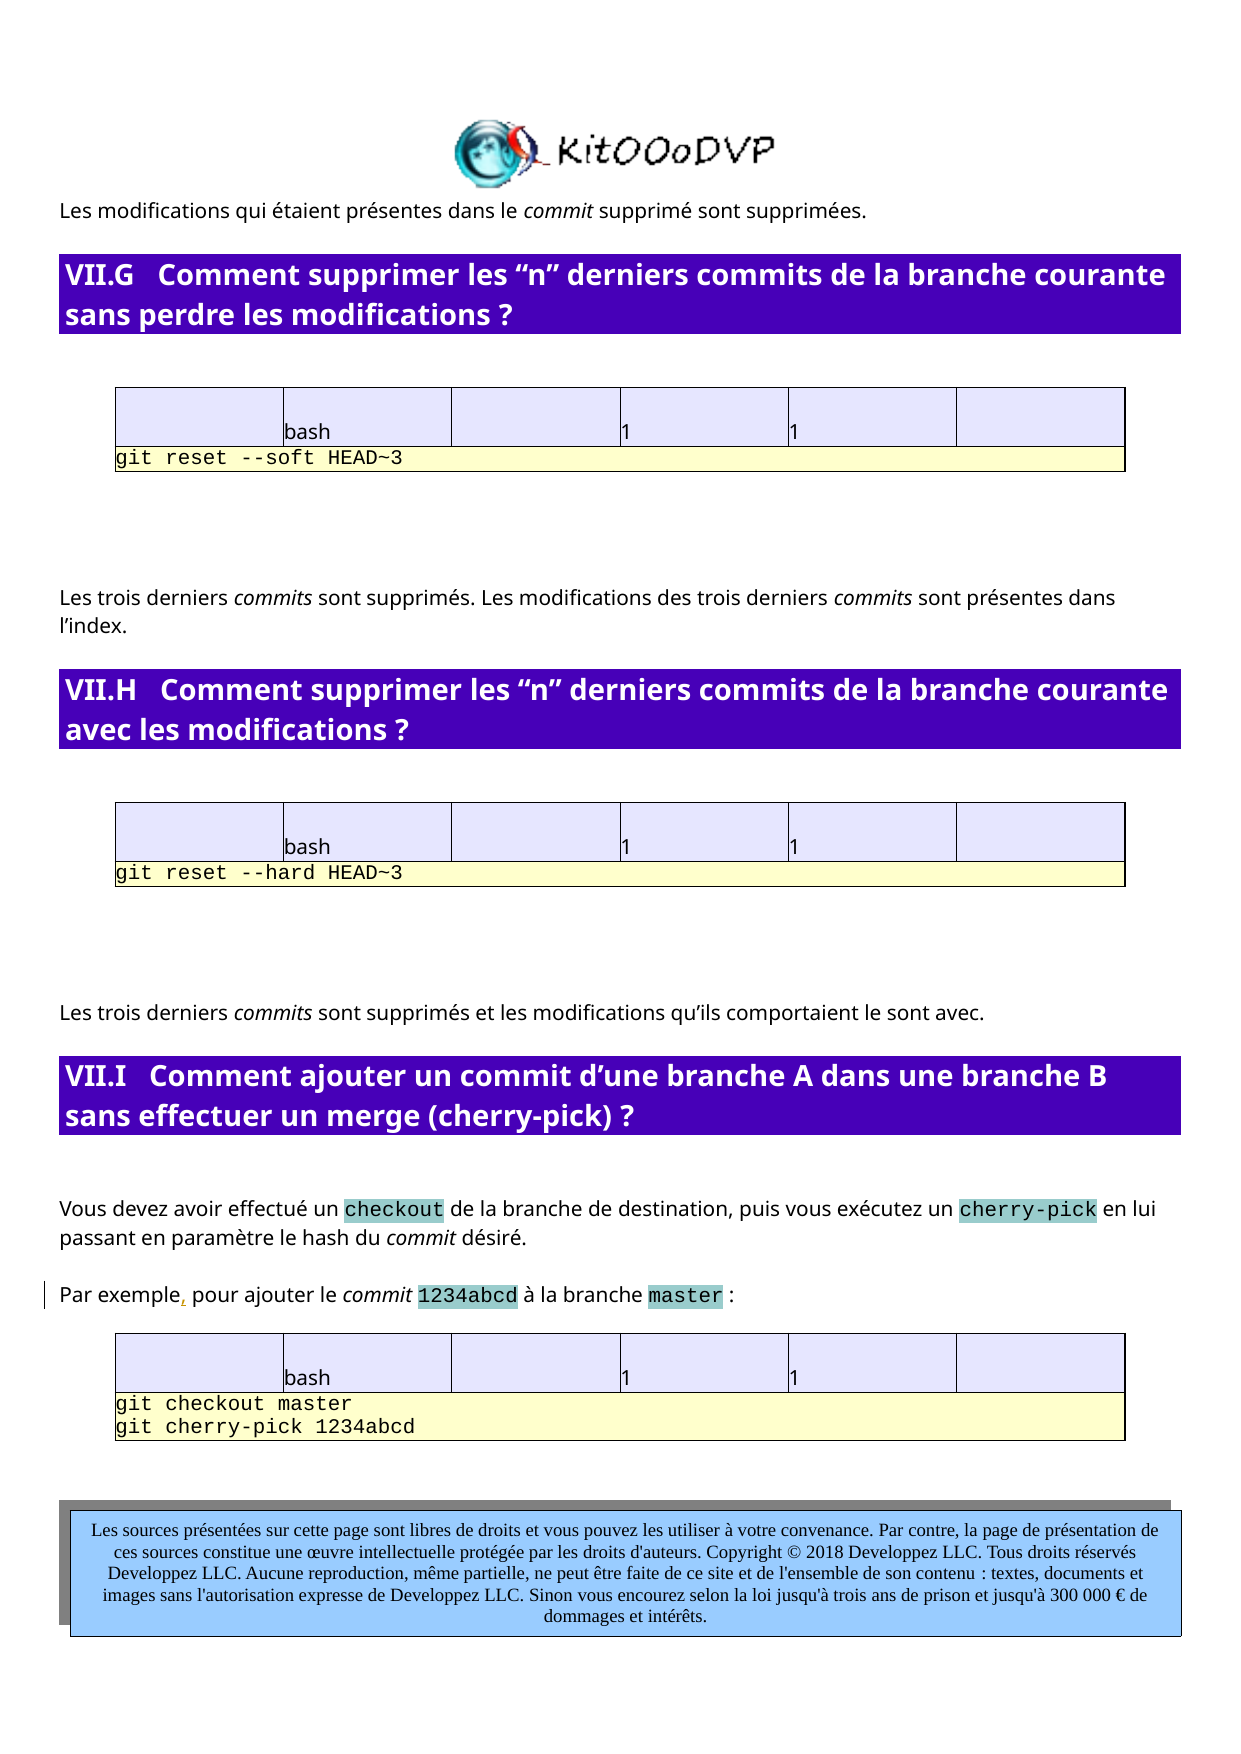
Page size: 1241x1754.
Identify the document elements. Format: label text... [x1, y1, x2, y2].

table_header [452, 1334, 620, 1392]
picture [453, 118, 781, 191]
table_header 1 [621, 388, 788, 446]
table_header [452, 803, 620, 861]
text Les trois derniers commits sont supprimés. Les modifications des trois derniers commits sont présentes dans l’index. [59, 583, 1181, 640]
table_header 1 [621, 1334, 788, 1392]
table_header [452, 388, 620, 446]
table_header [957, 1334, 1124, 1392]
table_header bash [284, 388, 451, 446]
subtitle Comment supprimer les “n” derniers commits de la branche courante sans perdre les modifications ? [59, 254, 1181, 334]
table_header [116, 1334, 283, 1392]
table_header 1 [789, 803, 956, 861]
text Les trois derniers commits sont supprimés et les modifications qu’ils comportaient le sont avec. [59, 998, 1181, 1026]
table_header 1 [621, 803, 788, 861]
text Par exemple, pour ajouter le commit 1234abcd à la branche master : [59, 1281, 1181, 1309]
table_header bash [284, 803, 451, 861]
table_header 1 [789, 388, 956, 446]
text Vous devez avoir effectué un checkout de la branche de destination, puis vous exécutez un cherry-pick en lui passant en paramètre le hash du commit désiré. [59, 1194, 1181, 1251]
table_header [116, 803, 283, 861]
table_header [957, 388, 1124, 446]
table_header bash [284, 1334, 451, 1392]
table_header [957, 803, 1124, 861]
table_header 1 [789, 1334, 956, 1392]
subtitle Comment ajouter un commit d’une branche A dans une branche B sans effectuer un merge (cherry-pick) ? [59, 1056, 1181, 1135]
table_header [116, 388, 283, 446]
subtitle Comment supprimer les “n” derniers commits de la branche courante avec les modifications ? [59, 669, 1181, 749]
text Les modifications qui étaient présentes dans le commit supprimé sont supprimées. [59, 196, 1181, 225]
